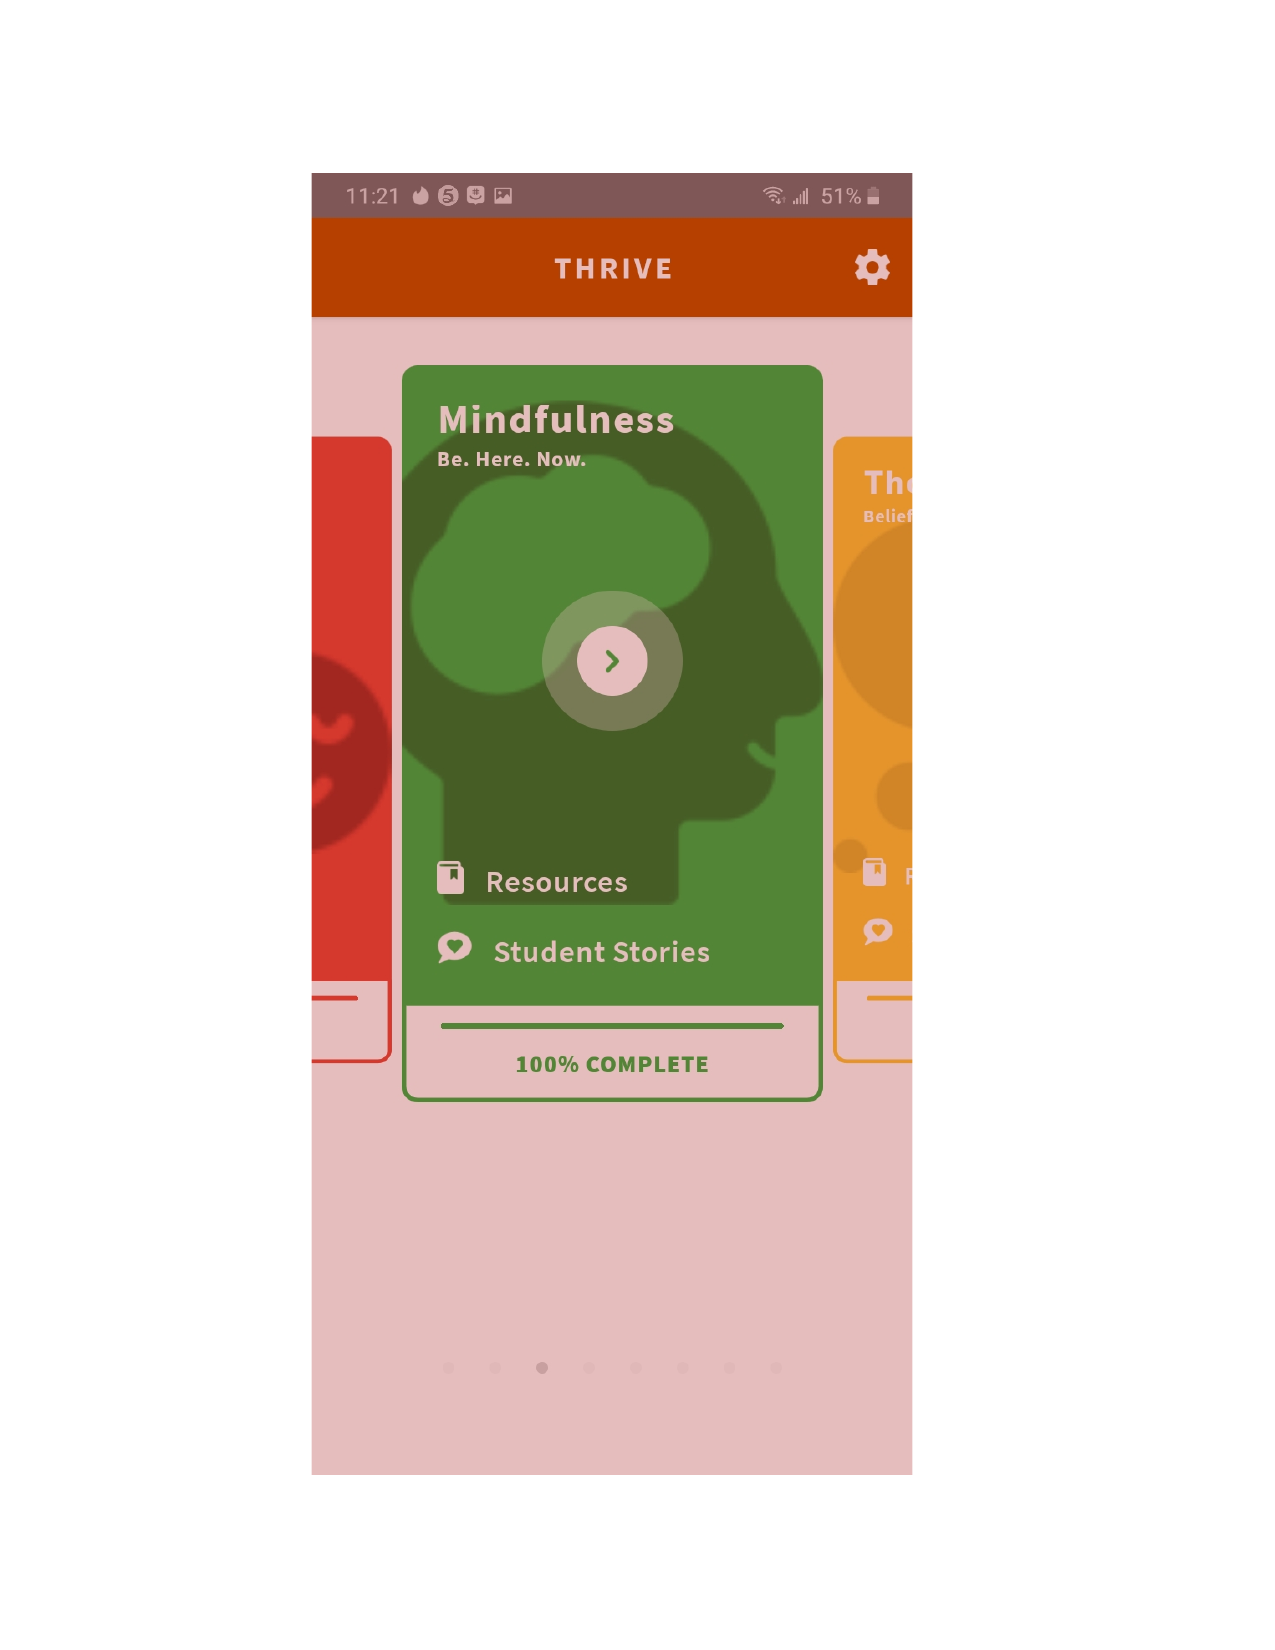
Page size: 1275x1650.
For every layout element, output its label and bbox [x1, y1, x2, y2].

picture [311, 173, 913, 1475]
